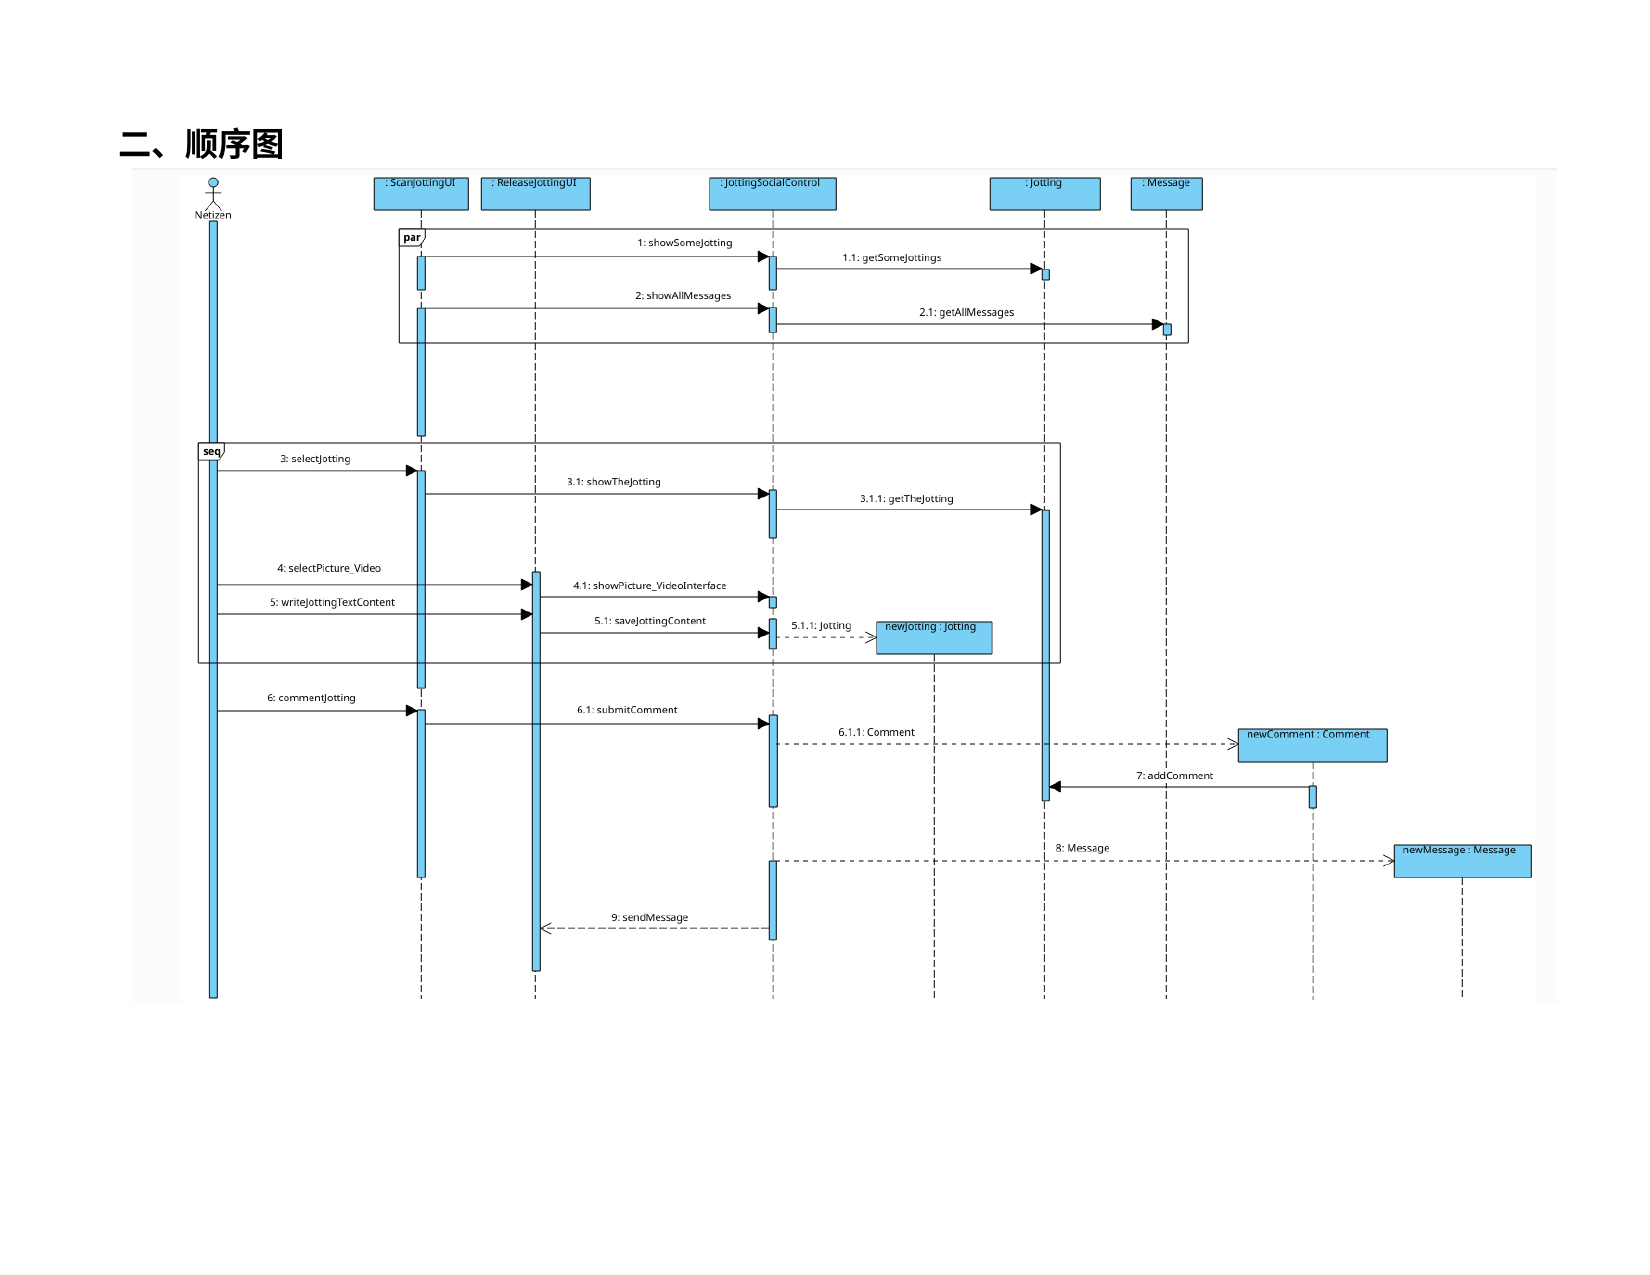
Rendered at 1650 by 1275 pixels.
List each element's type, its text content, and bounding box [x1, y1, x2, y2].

subtitle 二、顺序图 [118, 118, 1532, 166]
picture [131, 168, 1558, 1004]
